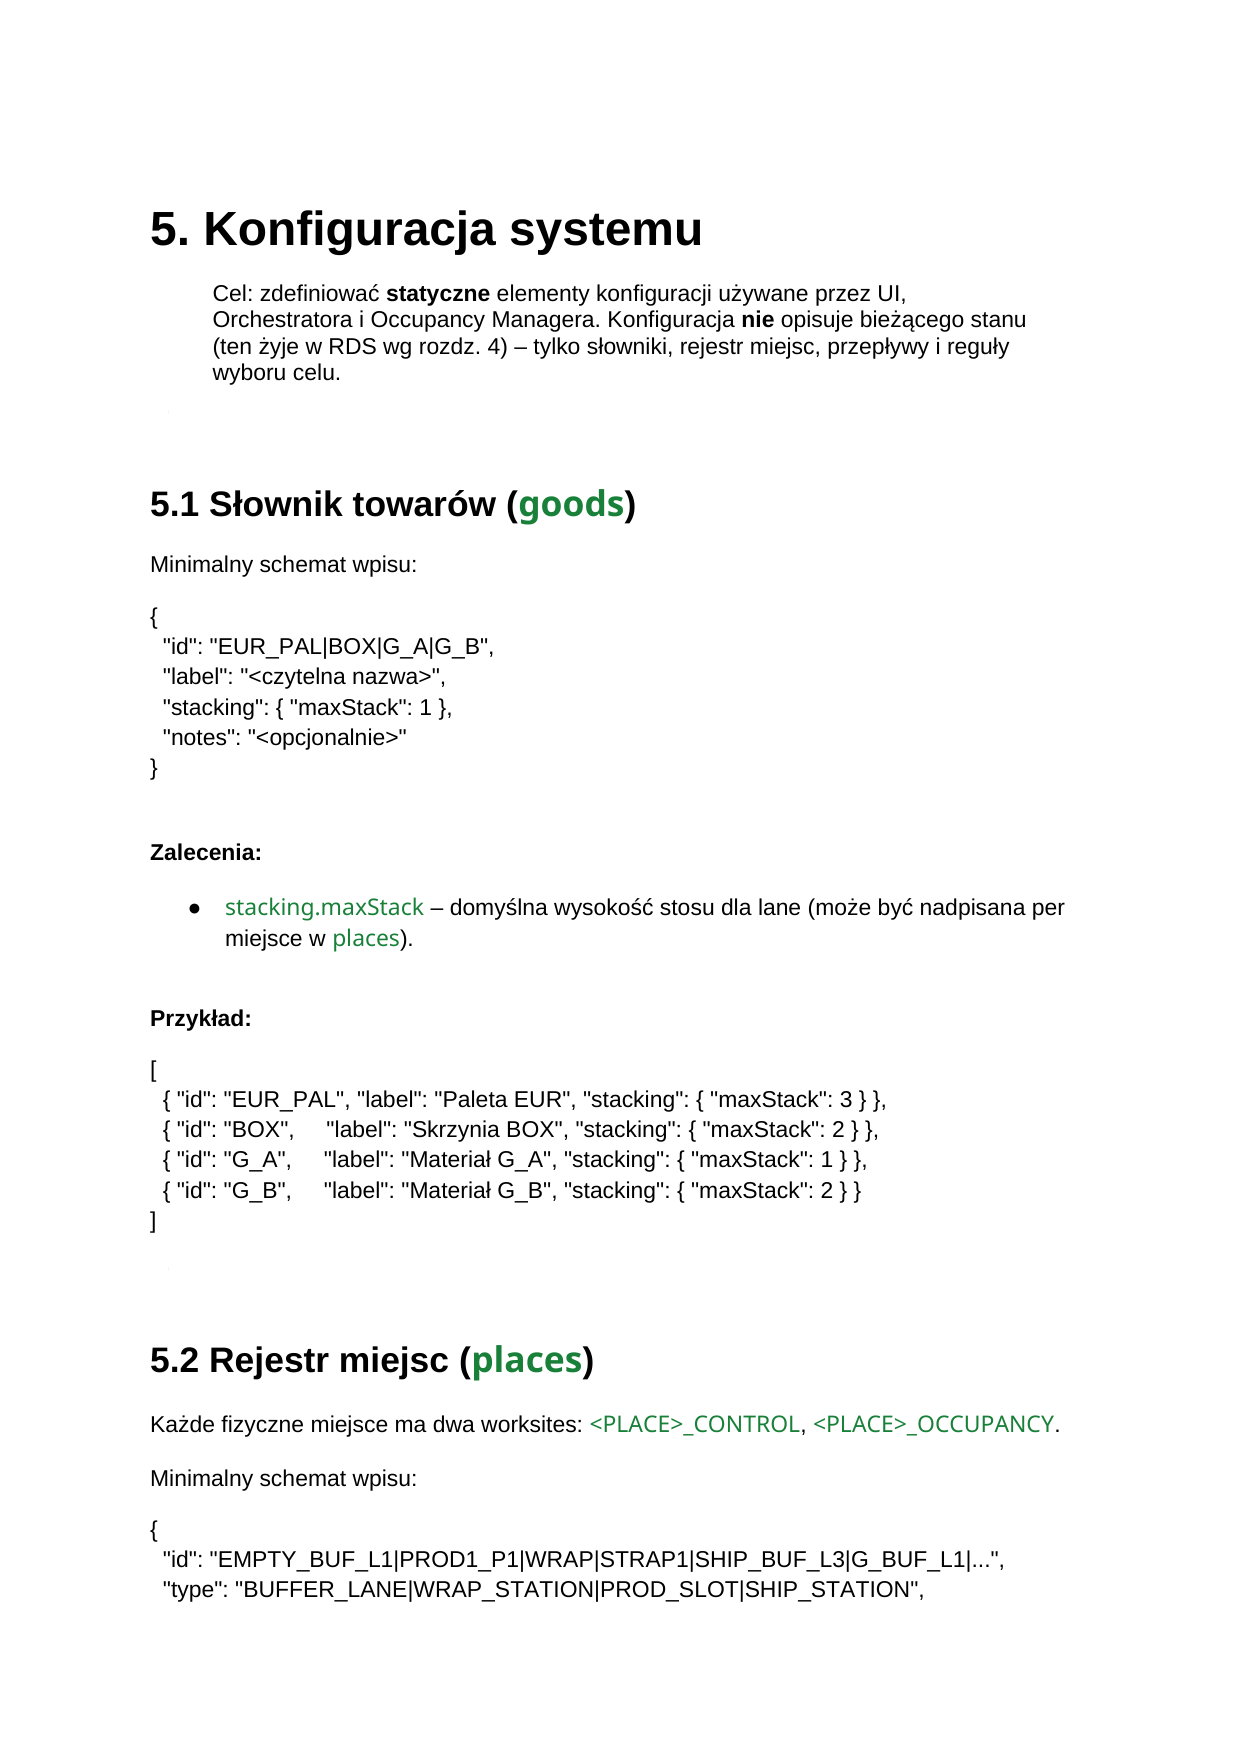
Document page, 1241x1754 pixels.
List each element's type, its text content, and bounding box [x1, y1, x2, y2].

text Minimalny schemat wpisu: [150, 551, 1090, 578]
text Cel: zdefiniować statyczne elementy konfiguracji używane przez UI, Orchestratora i Occupancy Managera. Konfiguracja nie opisuje bieżącego stanu (ten żyje w RDS wg rozdz. 4) – tylko słowniki, rejestr miejsc, przepływy i reguły wyboru celu. [212, 280, 1028, 386]
text { "id": "G_A", "label": "Materiał G_A", "stacking": { "maxStack": 1 } }, [150, 1146, 1090, 1173]
subtitle 5.2 Rejestr miejsc (places) [150, 1335, 1090, 1383]
text } [150, 754, 1090, 780]
text Każde fizyczne miejsce ma dwa worksites: <PLACE>_CONTROL, <PLACE>_OCCUPANCY. [150, 1408, 1090, 1439]
text "notes": "<opcjonalnie>" [150, 724, 1090, 750]
text Przykład: [150, 1004, 1090, 1031]
text "stacking": { "maxStack": 1 }, [150, 693, 1090, 720]
text "id": "EMPTY_BUF_L1|PROD1_P1|WRAP|STRAP1|SHIP_BUF_L3|G_BUF_L1|...", [150, 1546, 1090, 1572]
text ] [150, 1207, 1090, 1233]
text { [150, 1516, 1090, 1542]
text "id": "EUR_PAL|BOX|G_A|G_B", [150, 633, 1090, 659]
text [ [150, 1056, 1090, 1082]
text Zalecenia: [150, 839, 1090, 866]
text { [150, 603, 1090, 629]
text { "id": "EUR_PAL", "label": "Paleta EUR", "stacking": { "maxStack": 3 } }, [150, 1086, 1090, 1112]
subtitle 5. Konfiguracja systemu [150, 200, 1090, 255]
text "label": "<czytelna nazwa>", [150, 663, 1090, 689]
text { "id": "BOX", "label": "Skrzynia BOX", "stacking": { "maxStack": 2 } }, [150, 1116, 1090, 1143]
list stacking.maxStack – domyślna wysokość stosu dla lane (może być nadpisana per miejsce w places). [187, 891, 1090, 979]
subtitle 5.1 Słownik towarów (goods) [150, 478, 1090, 526]
text "type": "BUFFER_LANE|WRAP_STATION|PROD_SLOT|SHIP_STATION", [150, 1576, 1090, 1603]
text Minimalny schemat wpisu: [150, 1464, 1090, 1491]
text { "id": "G_B", "label": "Materiał G_B", "stacking": { "maxStack": 2 } } [150, 1177, 1090, 1203]
